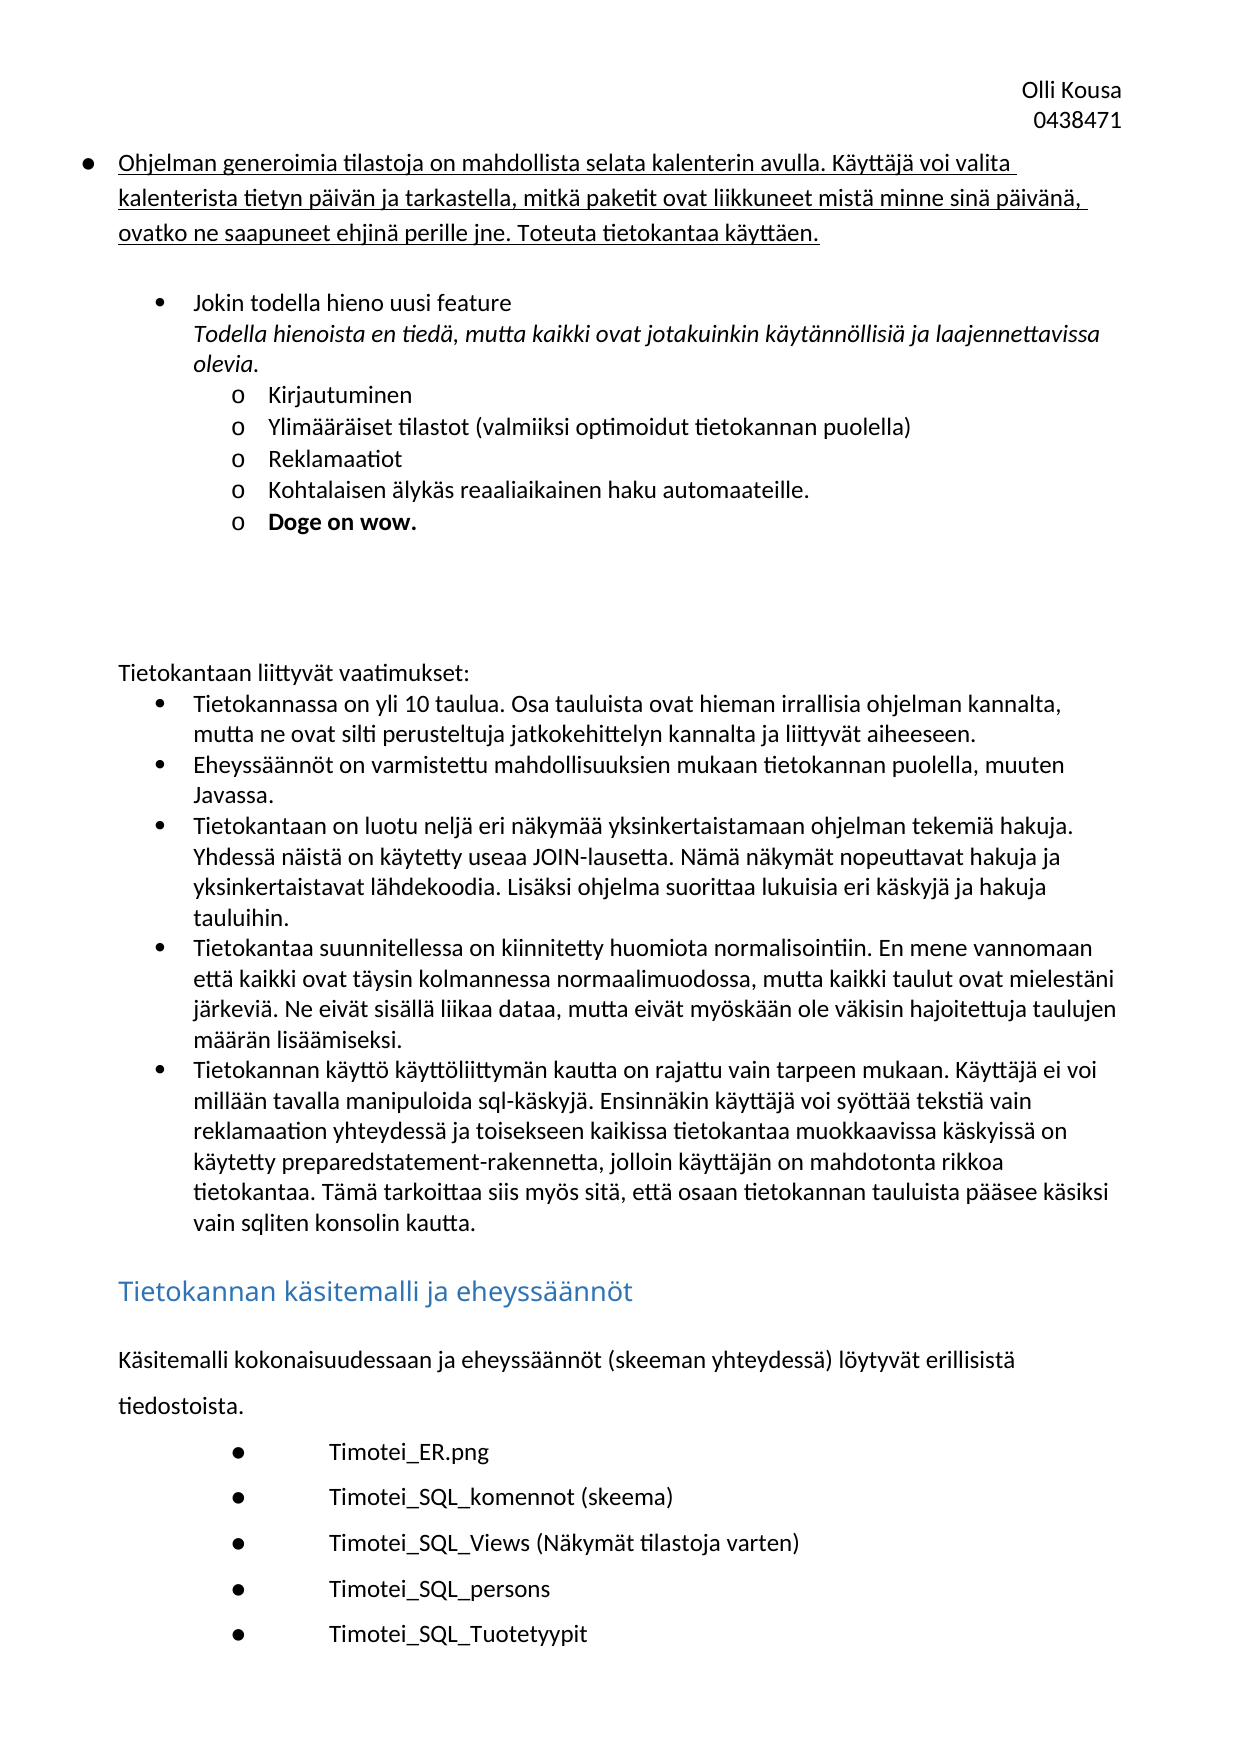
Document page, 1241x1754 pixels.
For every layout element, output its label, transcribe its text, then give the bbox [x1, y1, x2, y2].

text Tietokantaan liittyvät vaatimukset: [118, 658, 1122, 688]
list Tietokantaa suunnitellessa on kiinnitetty huomiota normalisointiin. En mene vannomaan että kaikki ovat täysin kolmannessa normaalimuodossa, mutta kaikki taulut ovat mielestäni järkeviä. Ne eivät sisällä liikaa dataa, mutta eivät myöskään ole väkisin hajoitettuja taulujen määrän lisäämiseksi. [156, 932, 1122, 1054]
list Eheyssäännöt on varmistettu mahdollisuuksien mukaan tietokannan puolella, muuten Javassa. [156, 749, 1122, 810]
subtitle Tietokannan käsitemalli ja eheyssäännöt [118, 1272, 1122, 1309]
list Tietokantaan on luotu neljä eri näkymää yksinkertaistamaan ohjelman tekemiä hakuja. Yhdessä näistä on käytetty useaa JOIN-lausetta. Nämä näkymät nopeuttavat hakuja ja yksinkertaistavat lähdekoodia. Lisäksi ohjelma suorittaa lukuisia eri käskyjä ja hakuja tauluihin. [156, 810, 1122, 932]
list Doge on wow. [231, 506, 1122, 538]
list Timotei_ER.png [193, 1436, 1122, 1466]
list Timotei_SQL_persons [193, 1573, 1122, 1603]
list Ohjelman generoimia tilastoja on mahdollista selata kalenterin avulla. Käyttäjä voi valita kalenterista tietyn päivän ja tarkastella, mitkä paketit ovat liikkuneet mistä minne sinä päivänä, ovatko ne saapuneet ehjinä perille jne. Toteuta tietokantaa käyttäen. [81, 148, 1122, 283]
text Käsitemalli kokonaisuudessaan ja eheyssäännöt (skeeman yhteydessä) löytyvät erillisistä tiedostoista. [118, 1344, 1122, 1420]
list Jokin todella hieno uusi feature Todella hienoista en tiedä, mutta kaikki ovat jotakuinkin käytännöllisiä ja laajennettavissa olevia. [156, 288, 1122, 379]
list Tietokannan käyttö käyttöliittymän kautta on rajattu vain tarpeen mukaan. Käyttäjä ei voi millään tavalla manipuloida sql-käskyjä. Ensinnäkin käyttäjä voi syöttää tekstiä vain reklamaation yhteydessä ja toisekseen kaikissa tietokantaa muokkaavissa käskyissä on käytetty preparedstatement-rakennetta, jolloin käyttäjän on mahdotonta rikkoa tietokantaa. Tämä tarkoittaa siis myös sitä, että osaan tietokannan tauluista pääsee käsiksi vain sqliten konsolin kautta. [156, 1054, 1122, 1237]
list Timotei_SQL_Views (Näkymät tilastoja varten) [193, 1527, 1122, 1558]
list Timotei_SQL_komennot (skeema) [193, 1481, 1122, 1512]
list Reklamaatiot [231, 443, 1122, 474]
list Kohtalaisen älykäs reaaliaikainen haku automaateille. [231, 474, 1122, 506]
list Timotei_SQL_Tuotetyypit [193, 1618, 1122, 1649]
list Tietokannassa on yli 10 taulua. Osa tauluista ovat hieman irrallisia ohjelman kannalta, mutta ne ovat silti perusteltuja jatkokehittelyn kannalta ja liittyvät aiheeseen. [156, 688, 1122, 749]
list Kirjautuminen [231, 379, 1122, 411]
list Ylimääräiset tilastot (valmiiksi optimoidut tietokannan puolella) [231, 411, 1122, 443]
